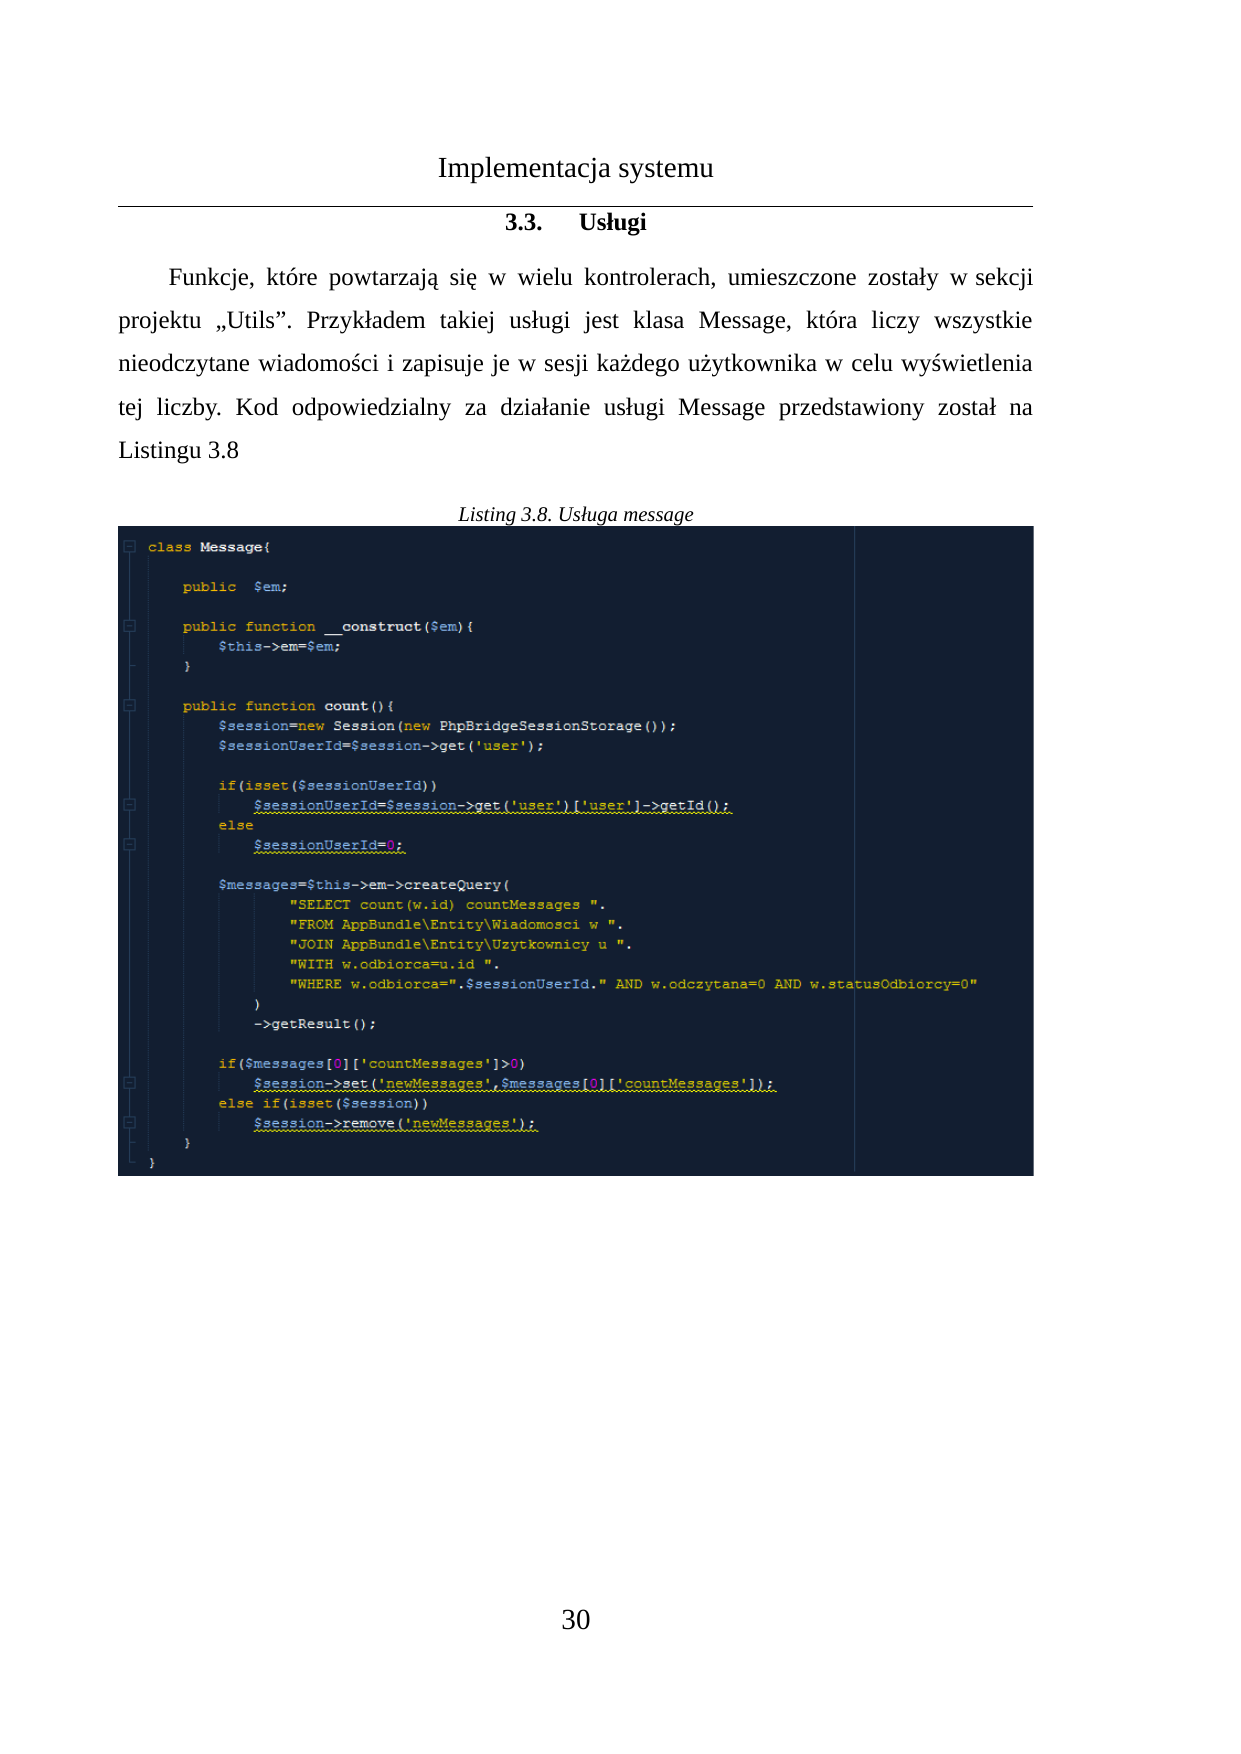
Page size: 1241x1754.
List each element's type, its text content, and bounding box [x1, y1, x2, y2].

picture [118, 526, 1034, 1176]
list Listing 3.8. Usługa message [118, 502, 1033, 526]
text Funkcje, które powtarzają się w wielu kontrolerach, umieszczone zostały w sekcji projektu „Utils”. Przykładem takiej usługi jest klasa Message, która liczy wszystkie nieodczytane wiadomości i zapisuje je w sesji każdego użytkownika w celu wyświetlenia tej liczby. Kod odpowiedzialny za działanie usługi Message przedstawiony został na Listingu 3.8 [118, 262, 1033, 463]
subtitle Usługi [118, 207, 1033, 235]
